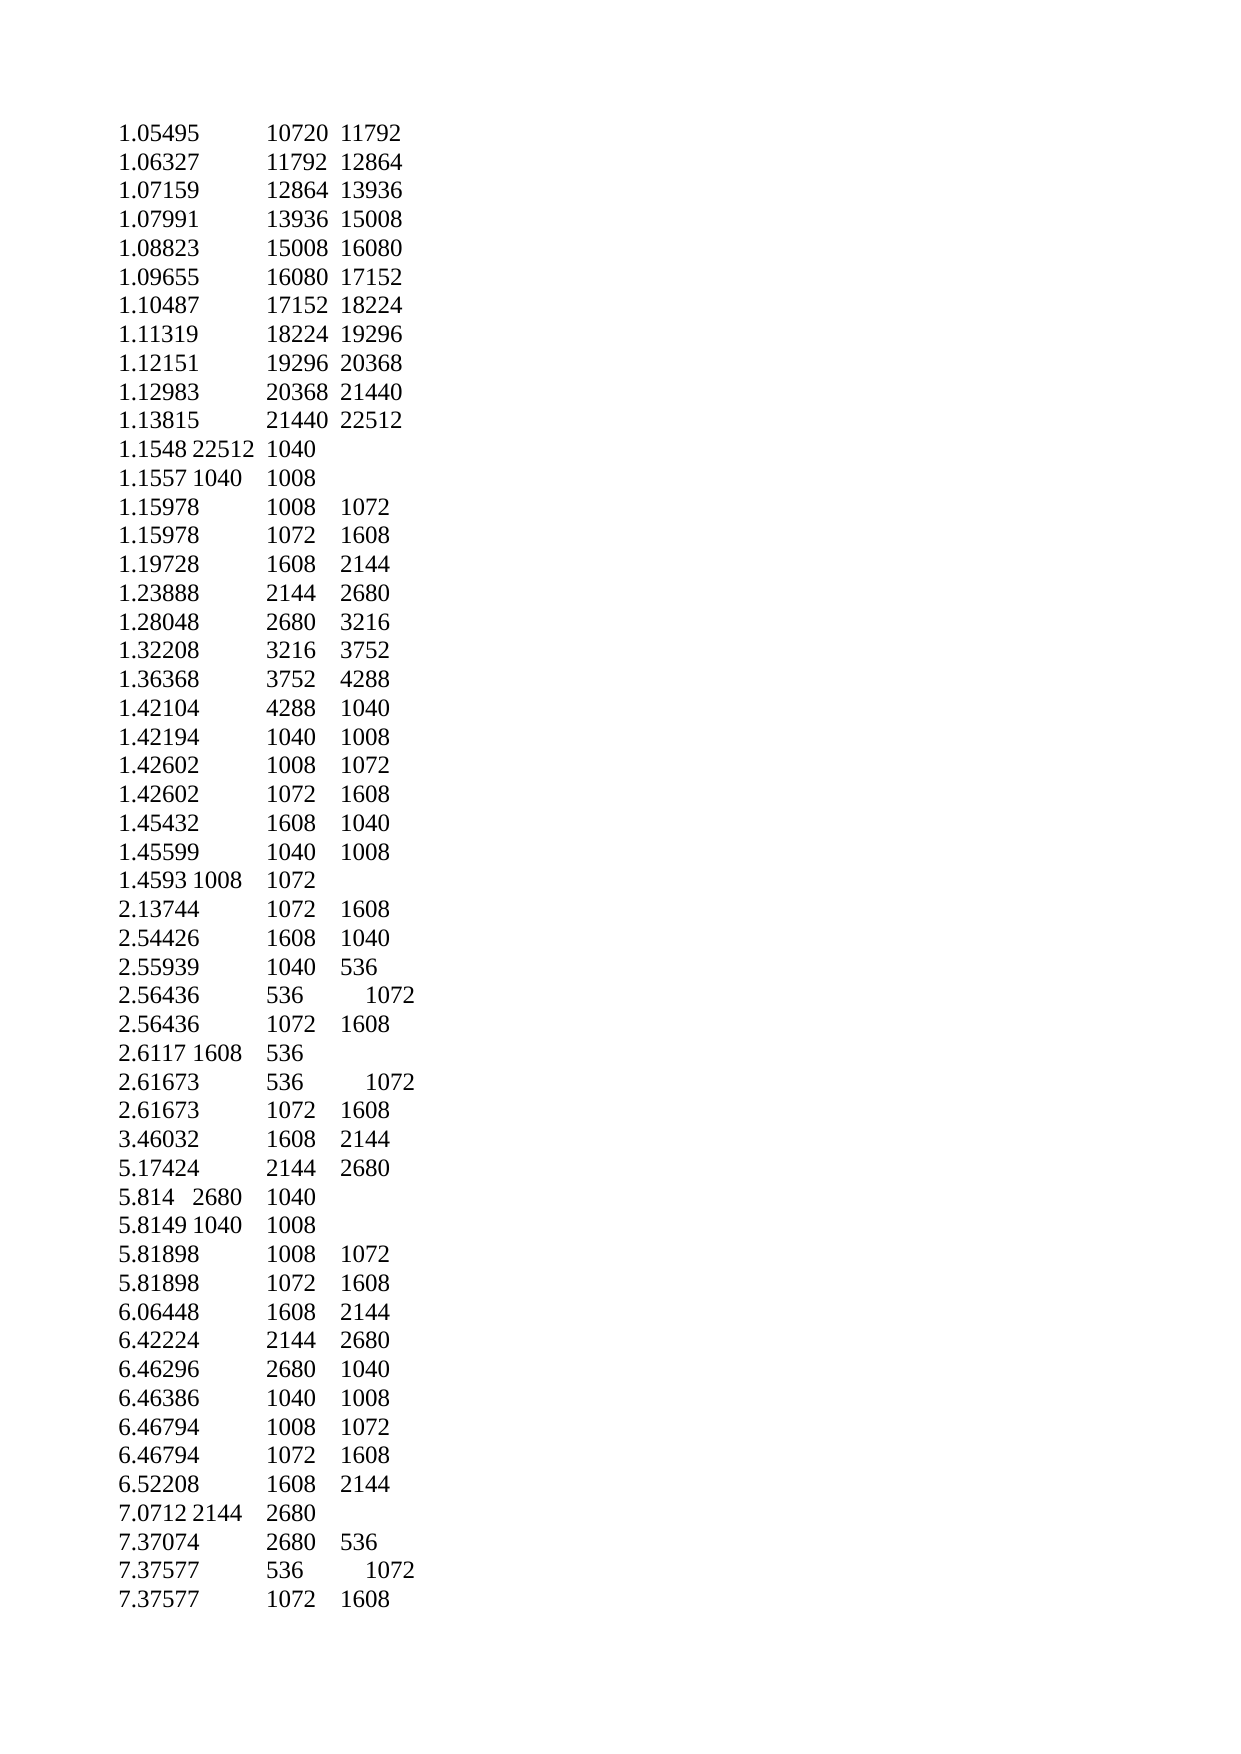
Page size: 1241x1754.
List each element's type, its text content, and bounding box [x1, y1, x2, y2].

text 1.15978 1008 1072 [118, 492, 1122, 521]
text 1.11319 18224 19296 [118, 319, 1122, 348]
text 7.37074 2680 536 [118, 1527, 1122, 1556]
text 1.19728 1608 2144 [118, 549, 1122, 578]
text 1.1557 1040 1008 [118, 463, 1122, 492]
text 1.05495 10720 11792 [118, 118, 1122, 147]
text 3.46032 1608 2144 [118, 1124, 1122, 1153]
text 1.42602 1008 1072 [118, 751, 1122, 779]
text 1.13815 21440 22512 [118, 406, 1122, 434]
text 7.0712 2144 2680 [118, 1498, 1122, 1527]
text 1.42104 4288 1040 [118, 693, 1122, 722]
text 1.32208 3216 3752 [118, 636, 1122, 664]
text 1.09655 16080 17152 [118, 262, 1122, 291]
text 7.37577 536 1072 [118, 1556, 1122, 1584]
text 1.36368 3752 4288 [118, 664, 1122, 693]
text 2.56436 1072 1608 [118, 1009, 1122, 1038]
text 1.12983 20368 21440 [118, 377, 1122, 406]
text 6.52208 1608 2144 [118, 1469, 1122, 1498]
text 1.23888 2144 2680 [118, 578, 1122, 607]
text 2.6117 1608 536 [118, 1038, 1122, 1067]
text 2.61673 536 1072 [118, 1067, 1122, 1096]
text 5.81898 1072 1608 [118, 1268, 1122, 1297]
text 1.28048 2680 3216 [118, 607, 1122, 636]
text 1.07991 13936 15008 [118, 204, 1122, 233]
text 2.61673 1072 1608 [118, 1096, 1122, 1124]
text 2.13744 1072 1608 [118, 894, 1122, 923]
text 5.814 2680 1040 [118, 1182, 1122, 1211]
text 5.8149 1040 1008 [118, 1211, 1122, 1239]
text 1.10487 17152 18224 [118, 291, 1122, 319]
text 5.81898 1008 1072 [118, 1239, 1122, 1268]
text 1.12151 19296 20368 [118, 348, 1122, 377]
text 7.37577 1072 1608 [118, 1584, 1122, 1613]
text 1.45599 1040 1008 [118, 837, 1122, 866]
text 6.46296 2680 1040 [118, 1354, 1122, 1383]
text 6.46794 1072 1608 [118, 1441, 1122, 1469]
text 1.45432 1608 1040 [118, 808, 1122, 837]
text 2.54426 1608 1040 [118, 923, 1122, 952]
text 1.4593 1008 1072 [118, 866, 1122, 894]
text 1.06327 11792 12864 [118, 147, 1122, 176]
text 2.56436 536 1072 [118, 981, 1122, 1009]
text 1.07159 12864 13936 [118, 176, 1122, 204]
text 2.55939 1040 536 [118, 952, 1122, 981]
text 6.46386 1040 1008 [118, 1383, 1122, 1412]
text 1.42194 1040 1008 [118, 722, 1122, 751]
text 1.1548 22512 1040 [118, 434, 1122, 463]
text 5.17424 2144 2680 [118, 1153, 1122, 1182]
text 6.06448 1608 2144 [118, 1297, 1122, 1326]
text 1.08823 15008 16080 [118, 233, 1122, 262]
text 6.42224 2144 2680 [118, 1326, 1122, 1354]
text 6.46794 1008 1072 [118, 1412, 1122, 1441]
text 1.15978 1072 1608 [118, 521, 1122, 549]
text 1.42602 1072 1608 [118, 779, 1122, 808]
